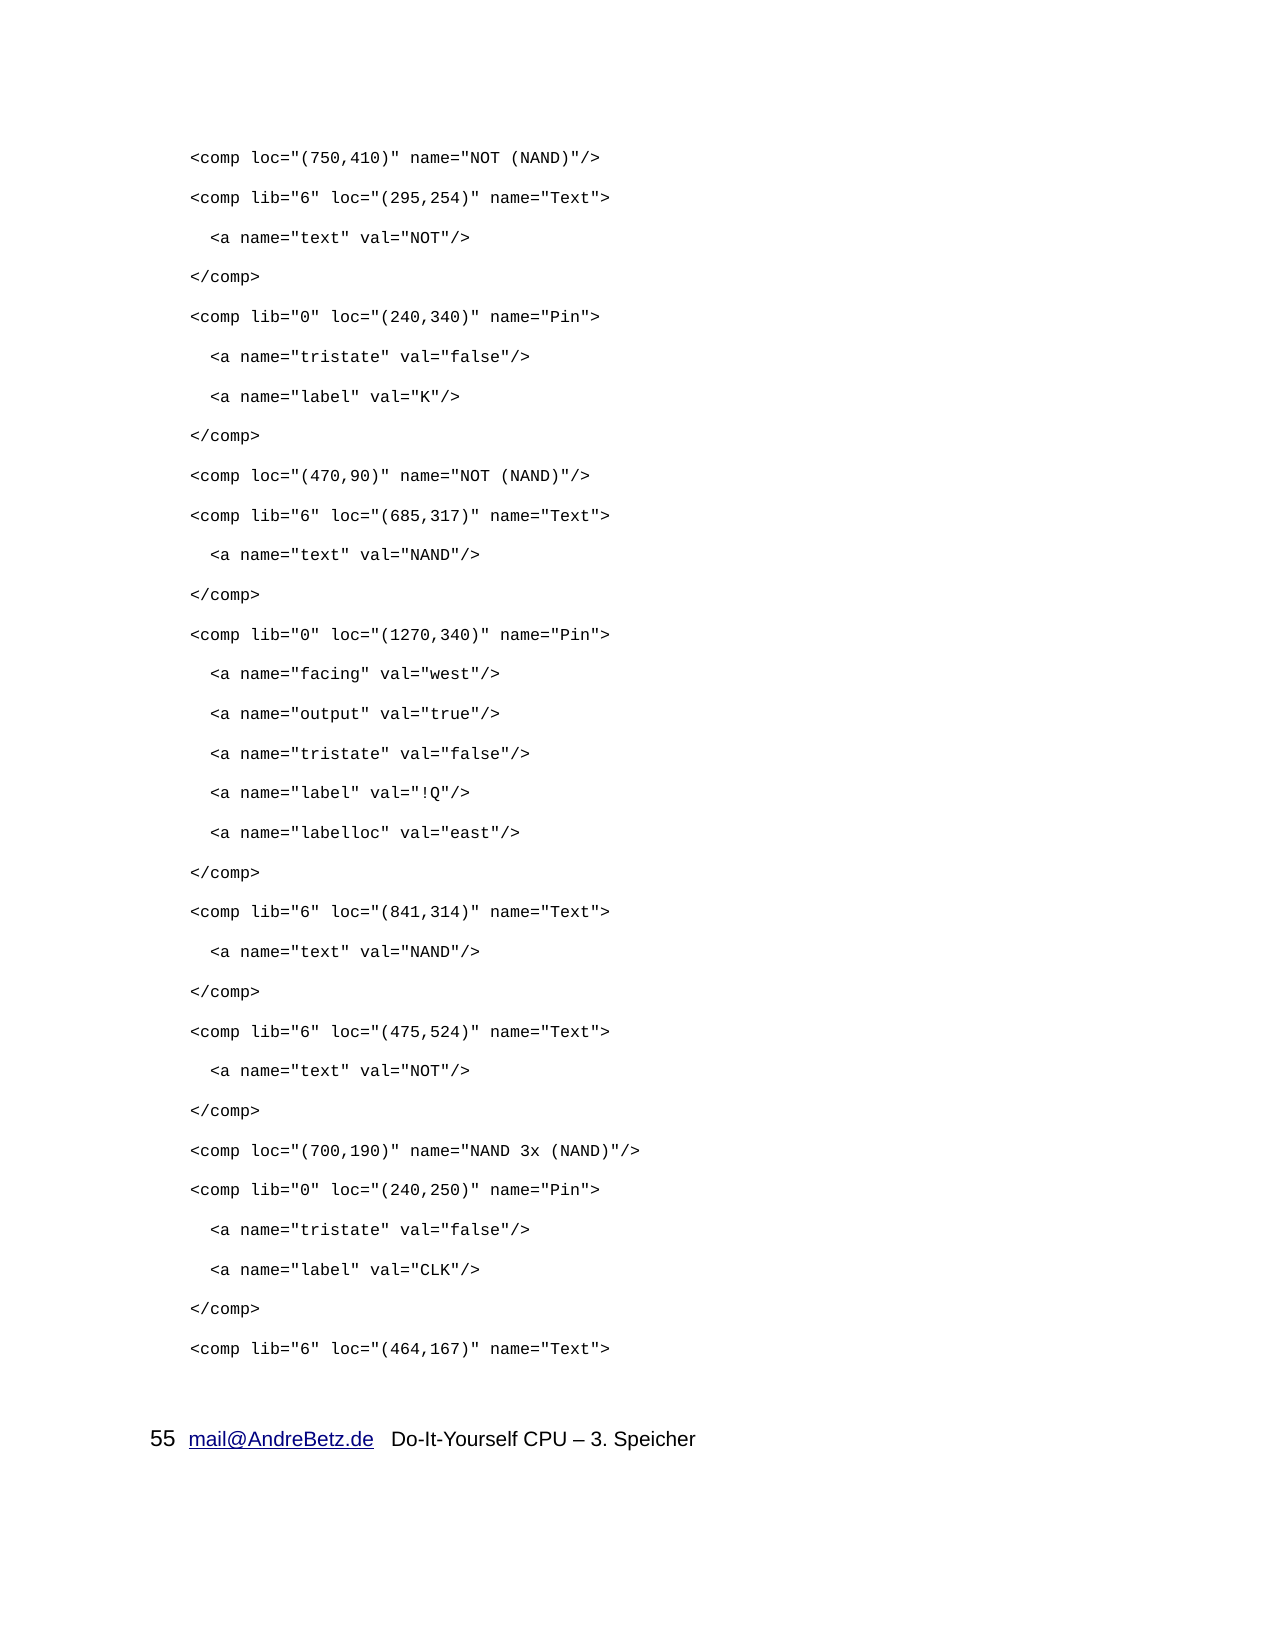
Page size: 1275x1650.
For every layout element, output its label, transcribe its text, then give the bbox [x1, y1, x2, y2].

text <a name="text" val="NAND"/> [150, 944, 1125, 963]
text <comp lib="6" loc="(841,314)" name="Text"> [150, 904, 1125, 923]
text <comp lib="0" loc="(240,340)" name="Pin"> [150, 309, 1125, 328]
text <a name="label" val="CLK"/> [150, 1261, 1125, 1280]
text </comp> [150, 983, 1125, 1002]
text <a name="tristate" val="false"/> [150, 1222, 1125, 1240]
text <comp loc="(470,90)" name="NOT (NAND)"/> [150, 467, 1125, 486]
text <comp lib="6" loc="(475,524)" name="Text"> [150, 1023, 1125, 1042]
text <a name="output" val="true"/> [150, 706, 1125, 724]
text <comp lib="6" loc="(464,167)" name="Text"> [150, 1341, 1125, 1359]
text <a name="labelloc" val="east"/> [150, 825, 1125, 843]
text <a name="facing" val="west"/> [150, 666, 1125, 685]
text </comp> [150, 587, 1125, 605]
text <comp loc="(700,190)" name="NAND 3x (NAND)"/> [150, 1142, 1125, 1161]
text <a name="text" val="NOT"/> [150, 1063, 1125, 1082]
text <a name="label" val="!Q"/> [150, 785, 1125, 804]
text </comp> [150, 864, 1125, 883]
text <comp lib="0" loc="(240,250)" name="Pin"> [150, 1182, 1125, 1201]
text <a name="label" val="K"/> [150, 388, 1125, 407]
text <a name="text" val="NOT"/> [150, 229, 1125, 248]
text <a name="text" val="NAND"/> [150, 547, 1125, 566]
text <comp lib="6" loc="(685,317)" name="Text"> [150, 507, 1125, 526]
text <comp loc="(750,410)" name="NOT (NAND)"/> [150, 150, 1125, 169]
text <a name="tristate" val="false"/> [150, 745, 1125, 764]
text <a name="tristate" val="false"/> [150, 348, 1125, 367]
text </comp> [150, 1301, 1125, 1320]
text </comp> [150, 428, 1125, 447]
text <comp lib="6" loc="(295,254)" name="Text"> [150, 190, 1125, 208]
text </comp> [150, 269, 1125, 288]
text </comp> [150, 1102, 1125, 1121]
text <comp lib="0" loc="(1270,340)" name="Pin"> [150, 626, 1125, 645]
